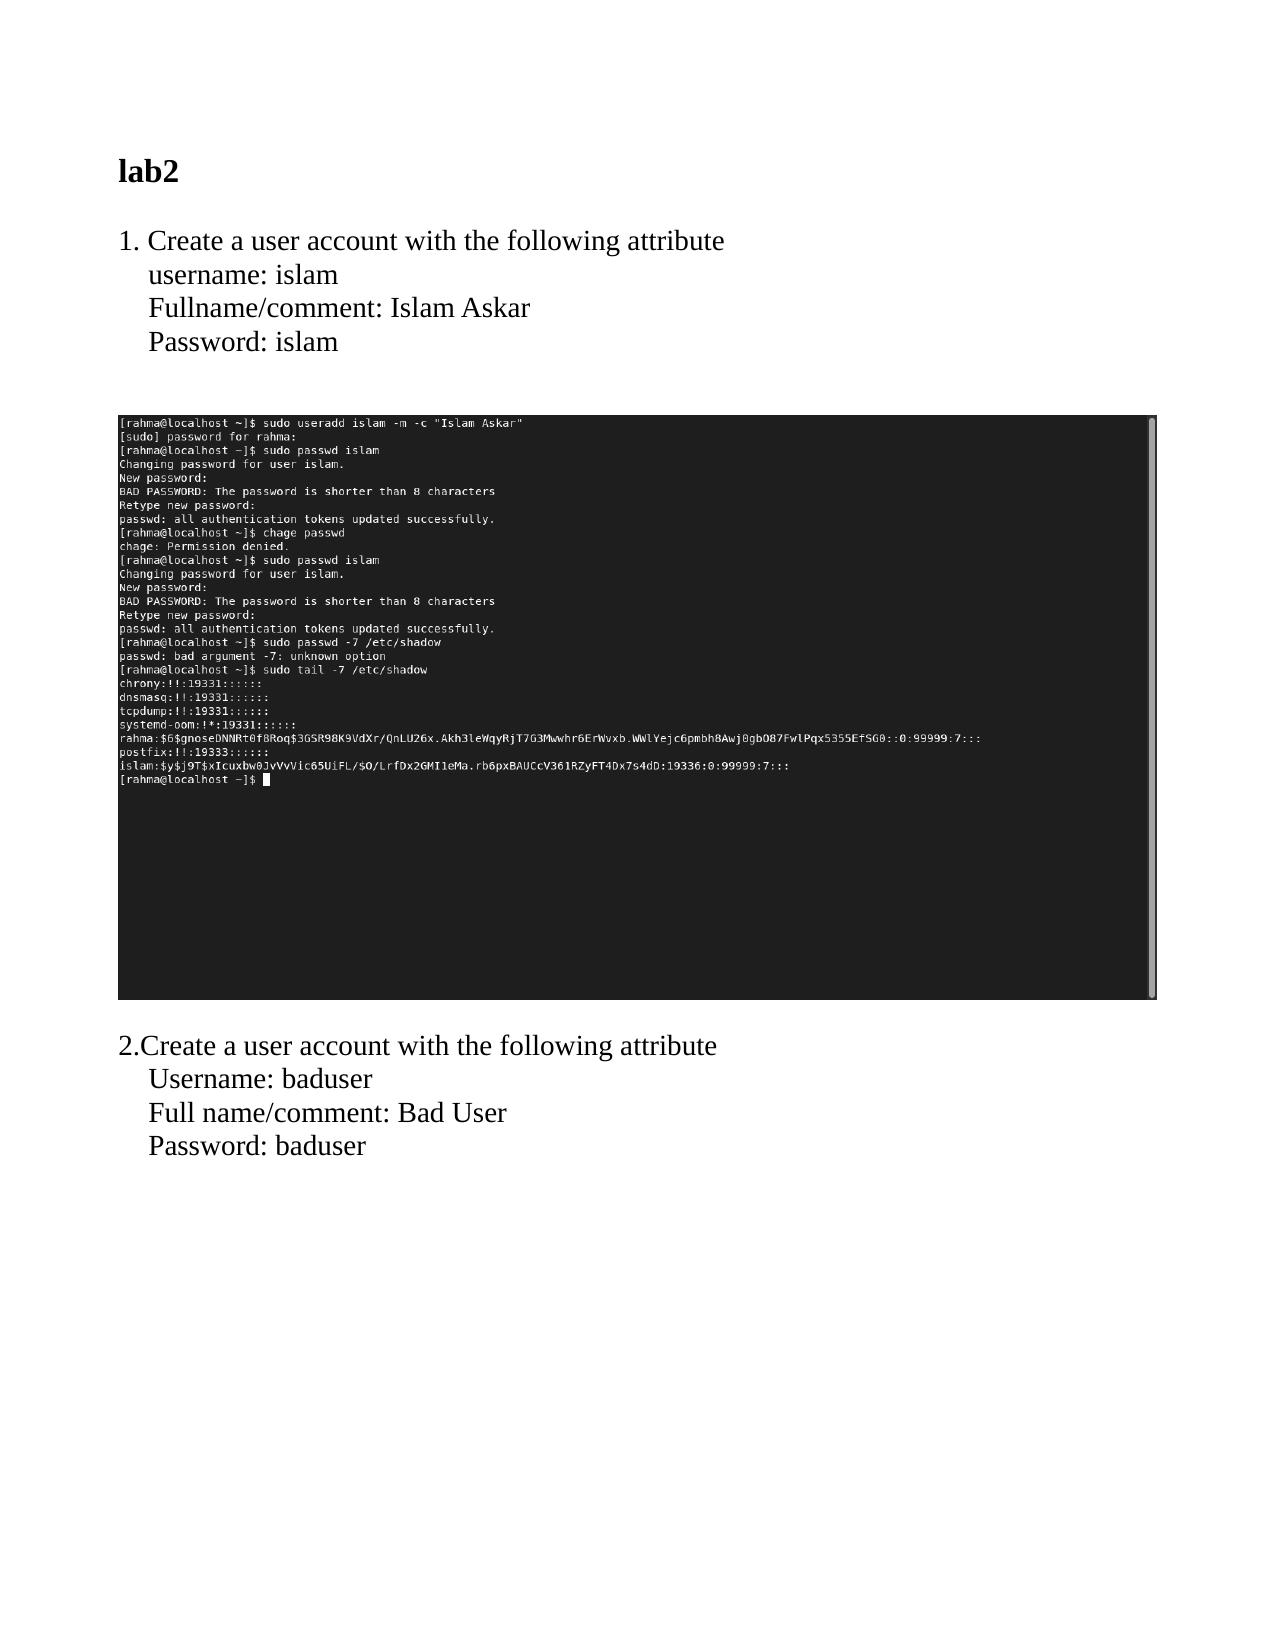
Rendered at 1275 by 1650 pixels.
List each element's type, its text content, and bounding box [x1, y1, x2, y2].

text  Username: baduser [118, 1061, 1157, 1095]
text 2.Create a user account with the following attribute [118, 1028, 1157, 1061]
text  Password: islam [118, 324, 1157, 358]
text lab2 [118, 152, 1157, 190]
text  Full name/comment: Bad User [118, 1095, 1157, 1128]
text 1. Create a user account with the following attribute [118, 223, 1157, 257]
text  Fullname/comment: Islam Askar [118, 291, 1157, 324]
text  Password: baduser [118, 1128, 1157, 1162]
text  username: islam [118, 257, 1157, 291]
picture [118, 415, 1157, 1000]
